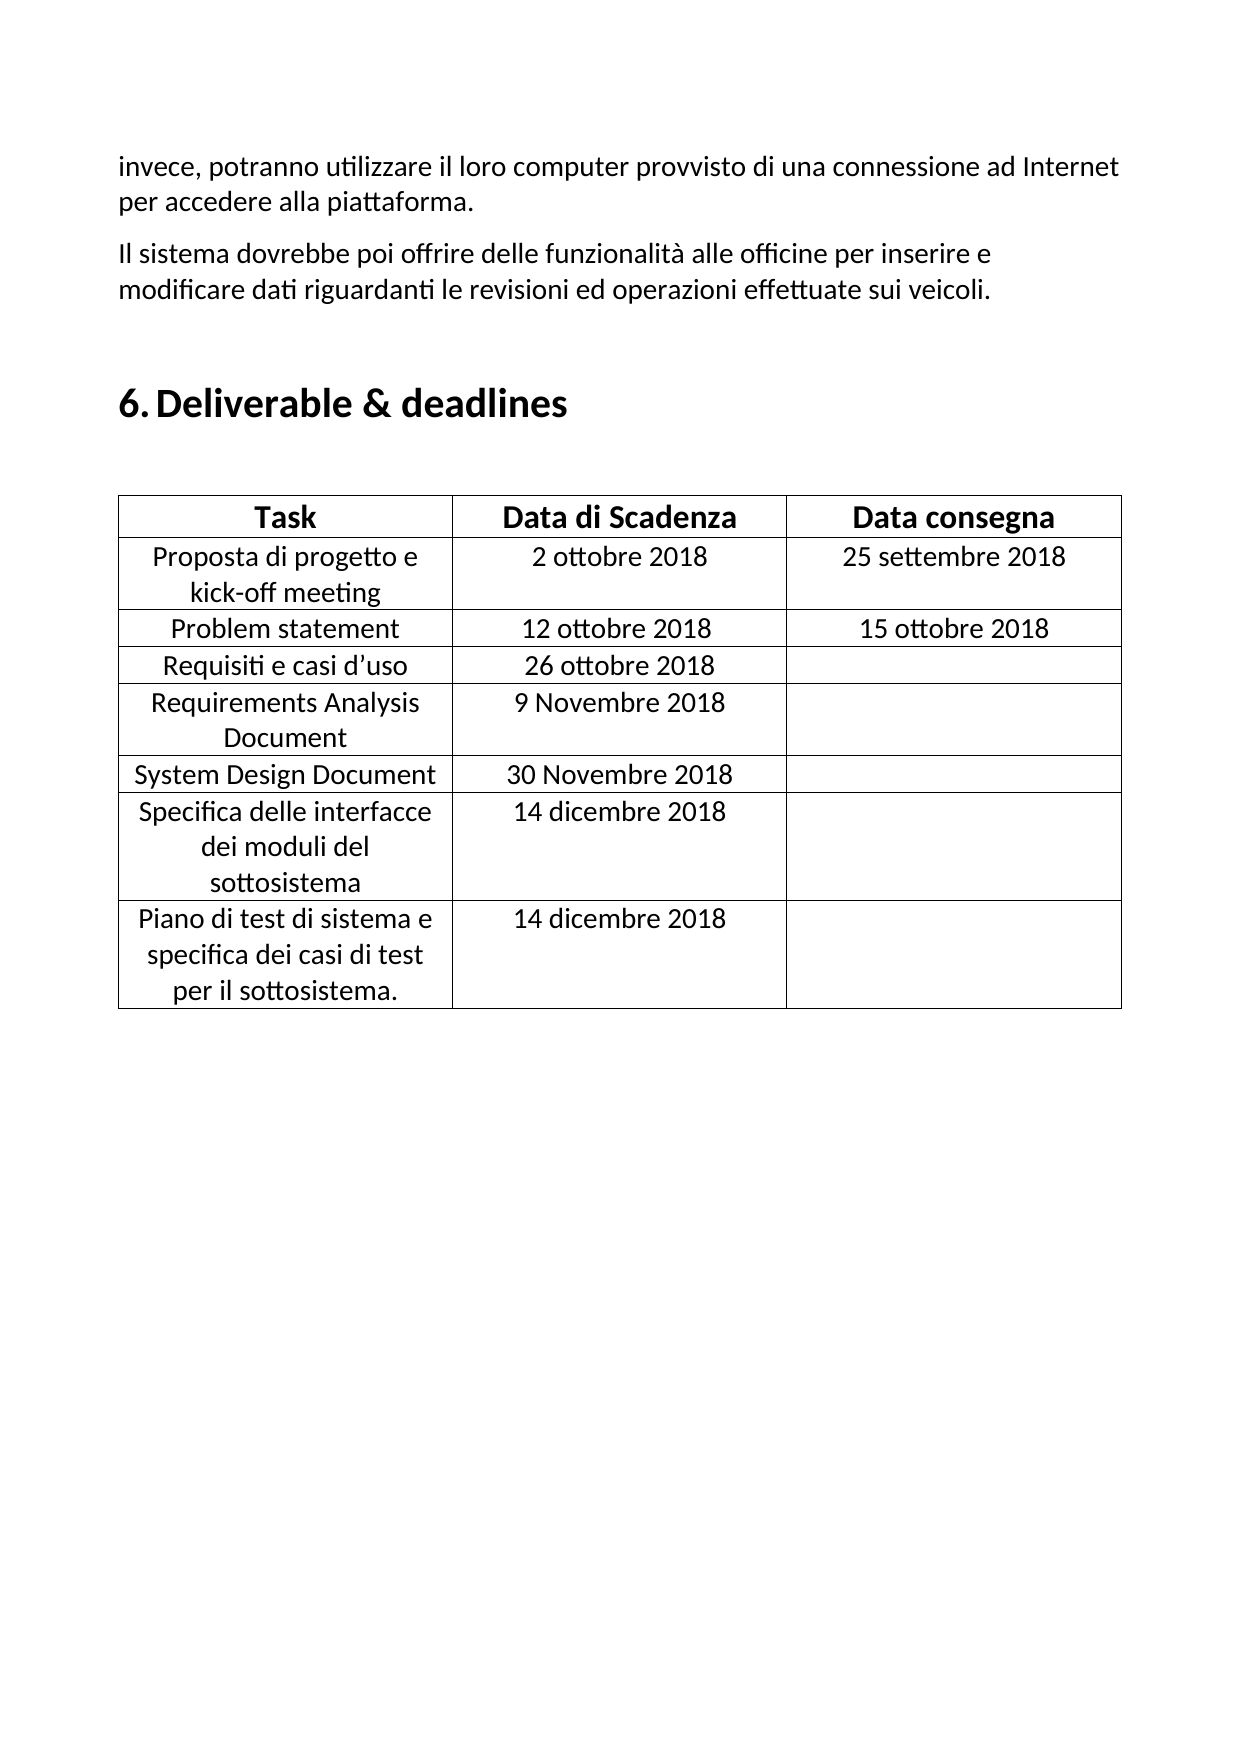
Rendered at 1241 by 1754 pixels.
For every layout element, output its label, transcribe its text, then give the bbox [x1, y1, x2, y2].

table_cell 14 dicembre 2018 [453, 901, 786, 1007]
table_cell 9 Novembre 2018 [453, 684, 786, 755]
table_cell Requisiti e casi d’uso [119, 647, 452, 683]
text invece, potranno utilizzare il loro computer provvisto di una connessione ad Internet per accedere alla piattaforma. [118, 148, 1122, 219]
table_cell [787, 793, 1121, 899]
table_cell [787, 756, 1121, 792]
table_cell Requirements Analysis Document [119, 684, 452, 755]
table_cell 2 ottobre 2018 [453, 538, 786, 609]
text Il sistema dovrebbe poi offrire delle funzionalità alle officine per inserire e modificare dati riguardanti le revisioni ed operazioni effettuate sui veicoli. [118, 236, 1122, 307]
table_cell Specifica delle interfacce dei moduli del sottosistema [119, 793, 452, 899]
table_header Task [119, 496, 452, 537]
table_cell [787, 684, 1121, 755]
table_cell 14 dicembre 2018 [453, 793, 786, 899]
table_header Data consegna [787, 496, 1121, 537]
table_cell 30 Novembre 2018 [453, 756, 786, 792]
table_header Data di Scadenza [453, 496, 786, 537]
table_cell 12 ottobre 2018 [453, 610, 786, 646]
table_cell Proposta di progetto e kick-off meeting [119, 538, 452, 609]
table_cell 15 ottobre 2018 [787, 610, 1121, 646]
list Deliverable & deadlines [118, 377, 1122, 479]
table_cell System Design Document [119, 756, 452, 792]
table_cell [787, 647, 1121, 683]
table_cell 25 settembre 2018 [787, 538, 1121, 609]
table_cell [787, 901, 1121, 1007]
table_cell Problem statement [119, 610, 452, 646]
table_cell 26 ottobre 2018 [453, 647, 786, 683]
table_cell Piano di test di sistema e specifica dei casi di test per il sottosistema. [119, 901, 452, 1007]
